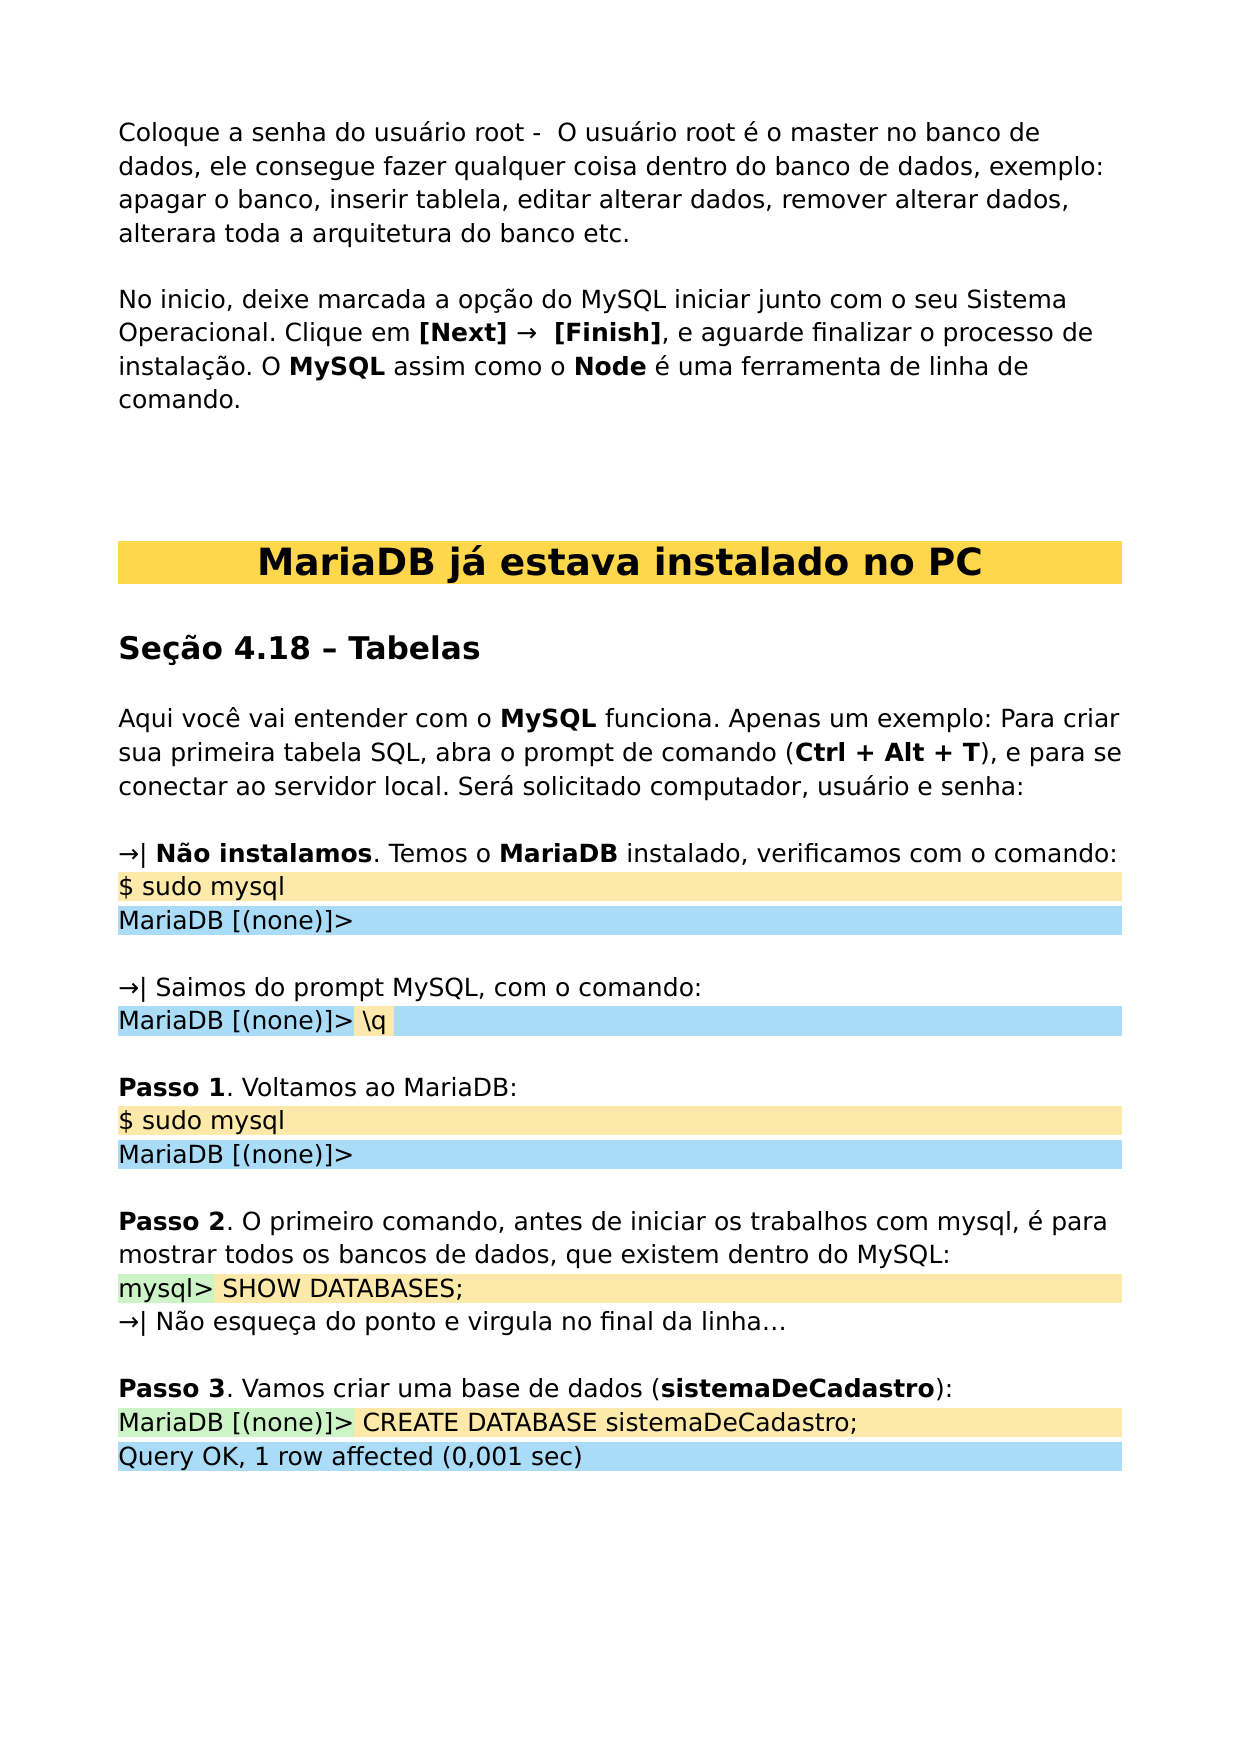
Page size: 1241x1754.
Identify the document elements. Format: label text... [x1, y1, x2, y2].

text $ sudo mysql [118, 1106, 1122, 1135]
text MariaDB [(none)]> [118, 1140, 1122, 1169]
text Passo 2. O primeiro comando, antes de iniciar os trabalhos com mysql, é para mostrar todos os bancos de dados, que existem dentro do MySQL: [118, 1207, 1122, 1269]
text →| Não esqueça do ponto e virgula no final da linha… [118, 1307, 1122, 1337]
text No inicio, deixe marcada a opção do MySQL iniciar junto com o seu Sistema Operacional. Clique em [Next] → [Finish], e aguarde finalizar o processo de instalação. O MySQL assim como o Node é uma ferramenta de linha de comando. [118, 285, 1122, 415]
text Seção 4.18 – Tabelas [118, 630, 1122, 667]
text Aqui você vai entender com o MySQL funciona. Apenas um exemplo: Para criar sua primeira tabela SQL, abra o prompt de comando (Ctrl + Alt + T), e para se conectar ao servidor local. Será solicitado computador, usuário e senha: [118, 704, 1122, 801]
text MariaDB [(none)]> CREATE DATABASE sistemaDeCadastro; [118, 1408, 1122, 1437]
text Coloque a senha do usuário root - O usuário root é o master no banco de dados, ele consegue fazer qualquer coisa dentro do banco de dados, exemplo: apagar o banco, inserir tablela, editar alterar dados, remover alterar dados, alterara toda a arquitetura do banco etc. [118, 118, 1122, 248]
text Query OK, 1 row affected (0,001 sec) [118, 1442, 1122, 1471]
text $ sudo mysql [118, 872, 1122, 901]
text Passo 1. Voltamos ao MariaDB: [118, 1073, 1122, 1102]
text MariaDB [(none)]> \q [118, 1006, 1122, 1036]
text mysql> SHOW DATABASES; [118, 1274, 1122, 1303]
text →| Não instalamos. Temos o MariaDB instalado, verificamos com o comando: [118, 839, 1122, 868]
text MariaDB [(none)]> [118, 906, 1122, 935]
subtitle MariaDB já estava instalado no PC [118, 541, 1122, 584]
text Passo 3. Vamos criar uma base de dados (sistemaDeCadastro): [118, 1374, 1122, 1404]
text →| Saimos do prompt MySQL, com o comando: [118, 973, 1122, 1002]
